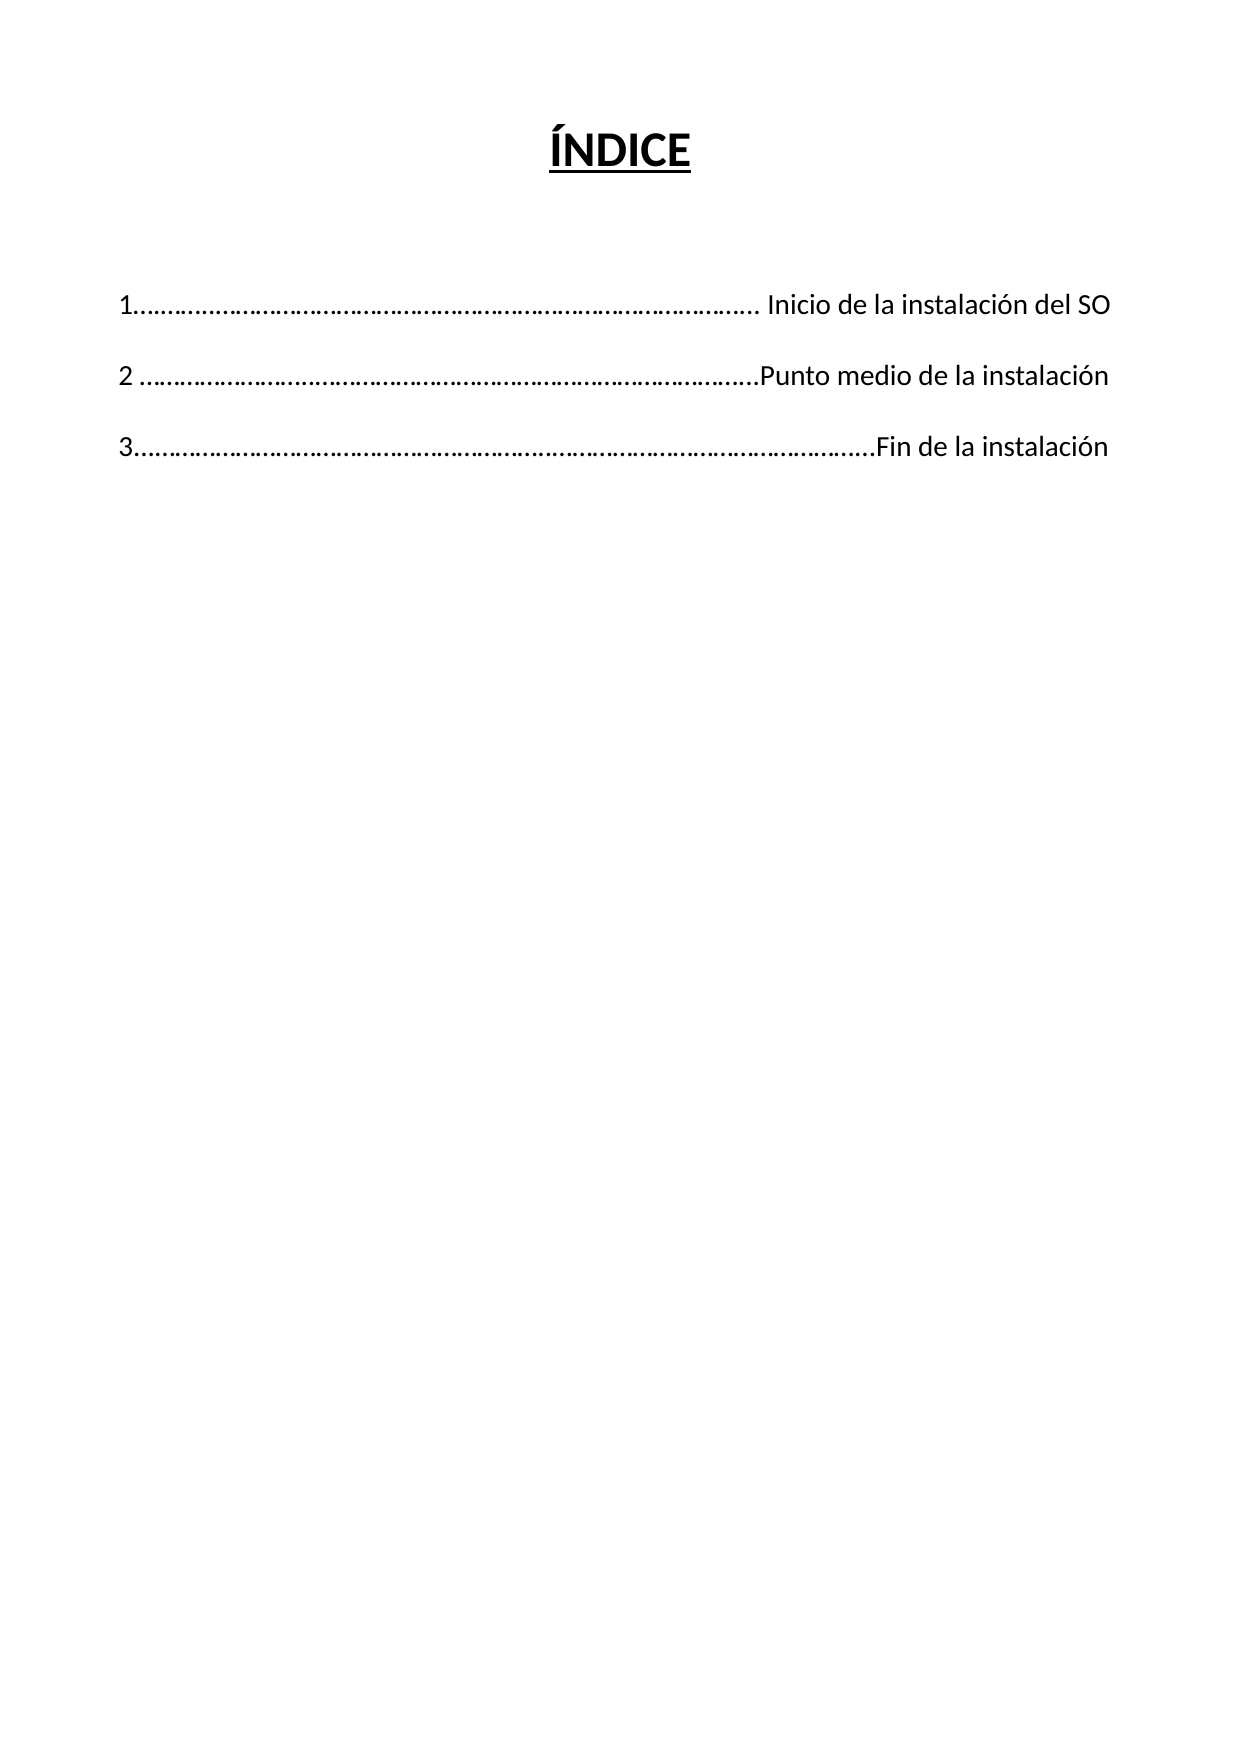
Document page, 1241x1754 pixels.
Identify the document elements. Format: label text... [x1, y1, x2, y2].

text ÍNDICE [118, 118, 1122, 179]
text 2 ……………………..………………………………………………………...Punto medio de la instalación [118, 357, 1122, 393]
text 1….……..……………………………………………………………………... Inicio de la instalación del SO [118, 286, 1122, 322]
text 3...…………………………………………………..………………………………………...Fin de la instalación [118, 428, 1122, 464]
